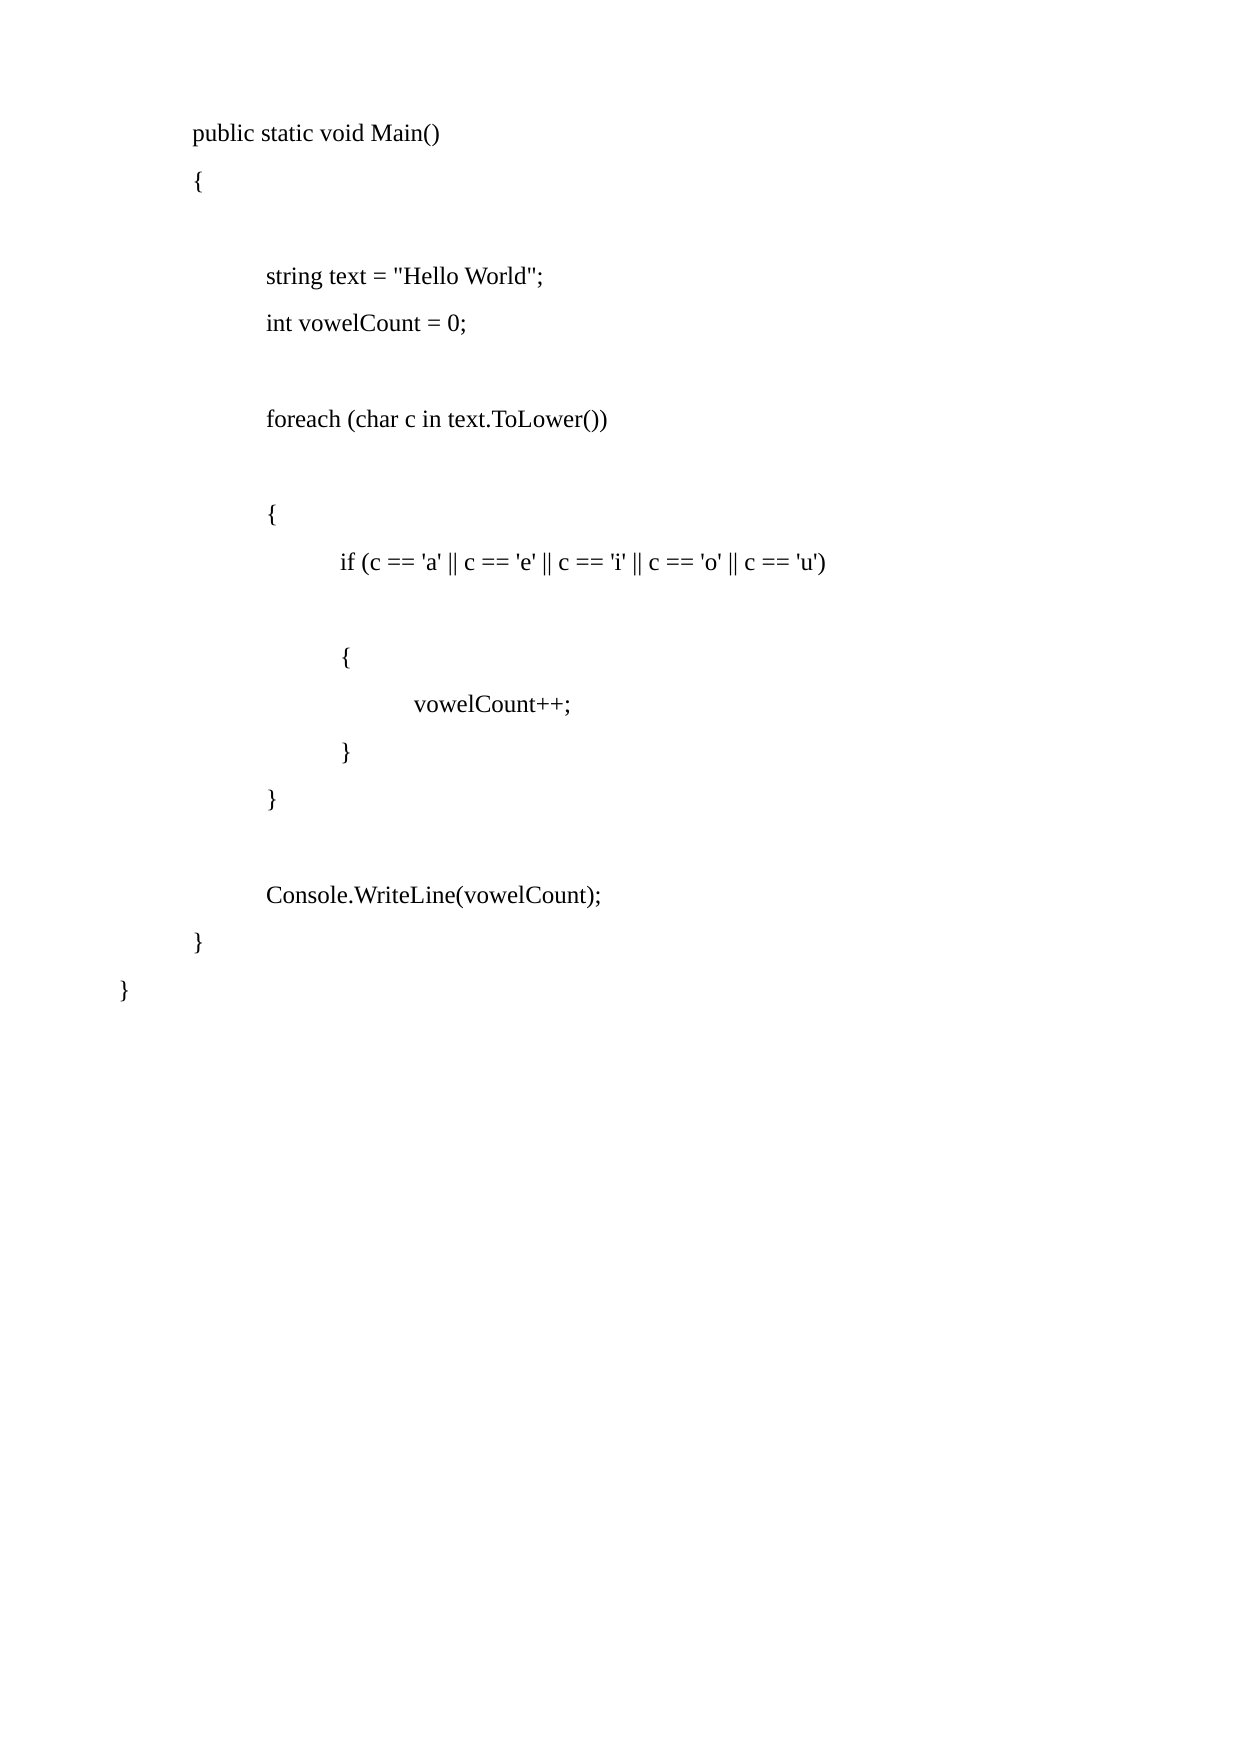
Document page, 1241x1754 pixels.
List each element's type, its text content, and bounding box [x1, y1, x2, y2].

text } [118, 737, 1122, 766]
text vowelCount++; [118, 689, 1122, 718]
text foreach (char c in text.ToLower()) [118, 404, 1122, 432]
text } [118, 975, 1122, 1004]
text public static void Main() [118, 118, 1122, 147]
text { [118, 642, 1122, 671]
text } [118, 927, 1122, 956]
text Console.WriteLine(vowelCount); [118, 880, 1122, 908]
text if (c == 'a' || c == 'e' || c == 'i' || c == 'o' || c == 'u') [118, 547, 1122, 575]
text { [118, 166, 1122, 194]
text string text = "Hello World"; [118, 261, 1122, 290]
text { [118, 499, 1122, 528]
text } [118, 784, 1122, 813]
text int vowelCount = 0; [118, 308, 1122, 337]
